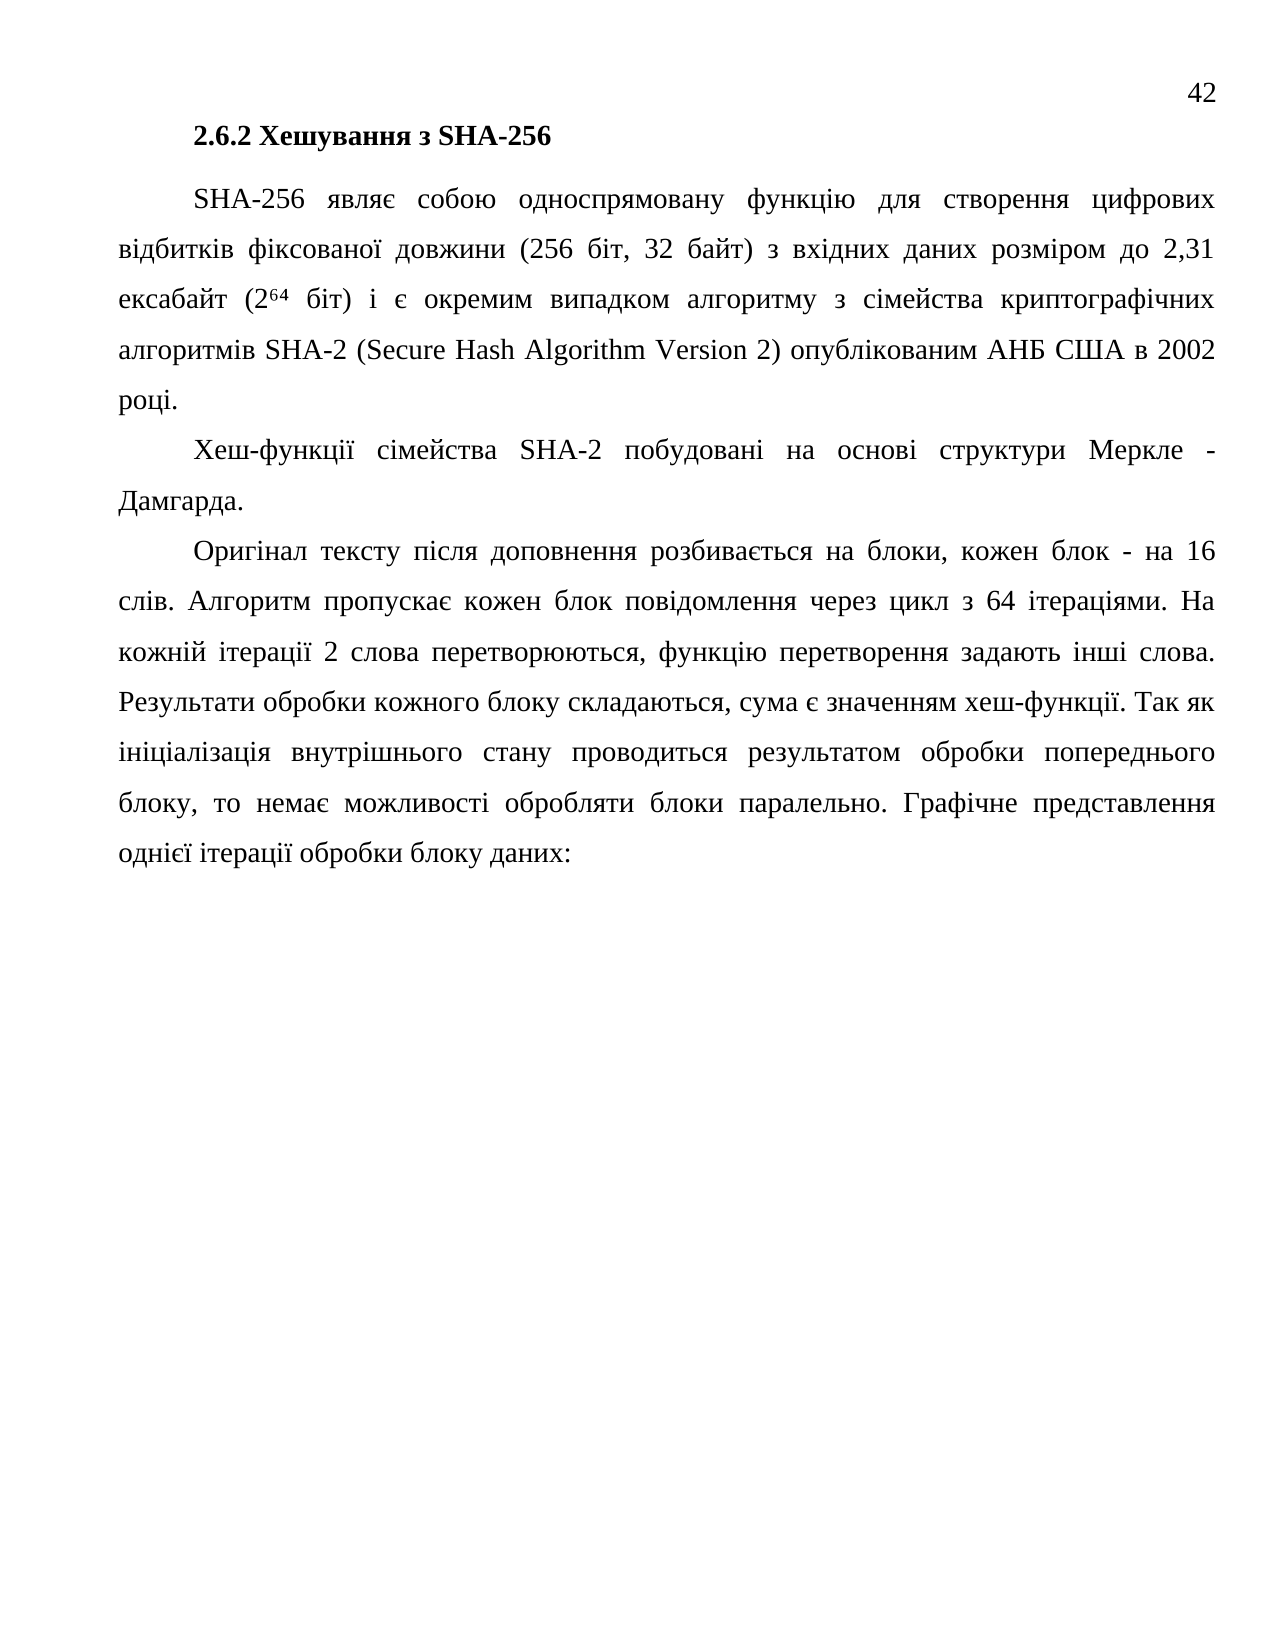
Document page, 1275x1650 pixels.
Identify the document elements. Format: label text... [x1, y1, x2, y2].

text SHA-256 являє собою односпрямовану функцію для створення цифрових відбитків фіксованої довжини (256 біт, 32 байт) з вхідних даних розміром до 2,31 ексабайт (2⁶⁴ біт) і є окремим випадком алгоритму з сімейства криптографічних алгоритмів SHA-2 (Secure Hash Algorithm Version 2) опублікованим АНБ США в 2002 році. [118, 181, 1217, 416]
text Хеш-функції сімейства SHA-2 побудовані на основі структури Меркле - Дамгарда. [118, 432, 1217, 516]
subtitle 2.6.2 Хешування з SHA-256 [118, 118, 1217, 152]
text Оригінал тексту після доповнення розбивається на блоки, кожен блок - на 16 слів. Алгоритм пропускає кожен блок повідомлення через цикл з 64 ітераціями. На кожній ітерації 2 слова перетворюються, функцію перетворення задають інші слова. Результати обробки кожного блоку складаються, сума є значенням хеш-функції. Так як ініціалізація внутрішнього стану проводиться результатом обробки попереднього блоку, то немає можливості обробляти блоки паралельно. Графічне представлення однієї ітерації обробки блоку даних: [118, 533, 1217, 868]
